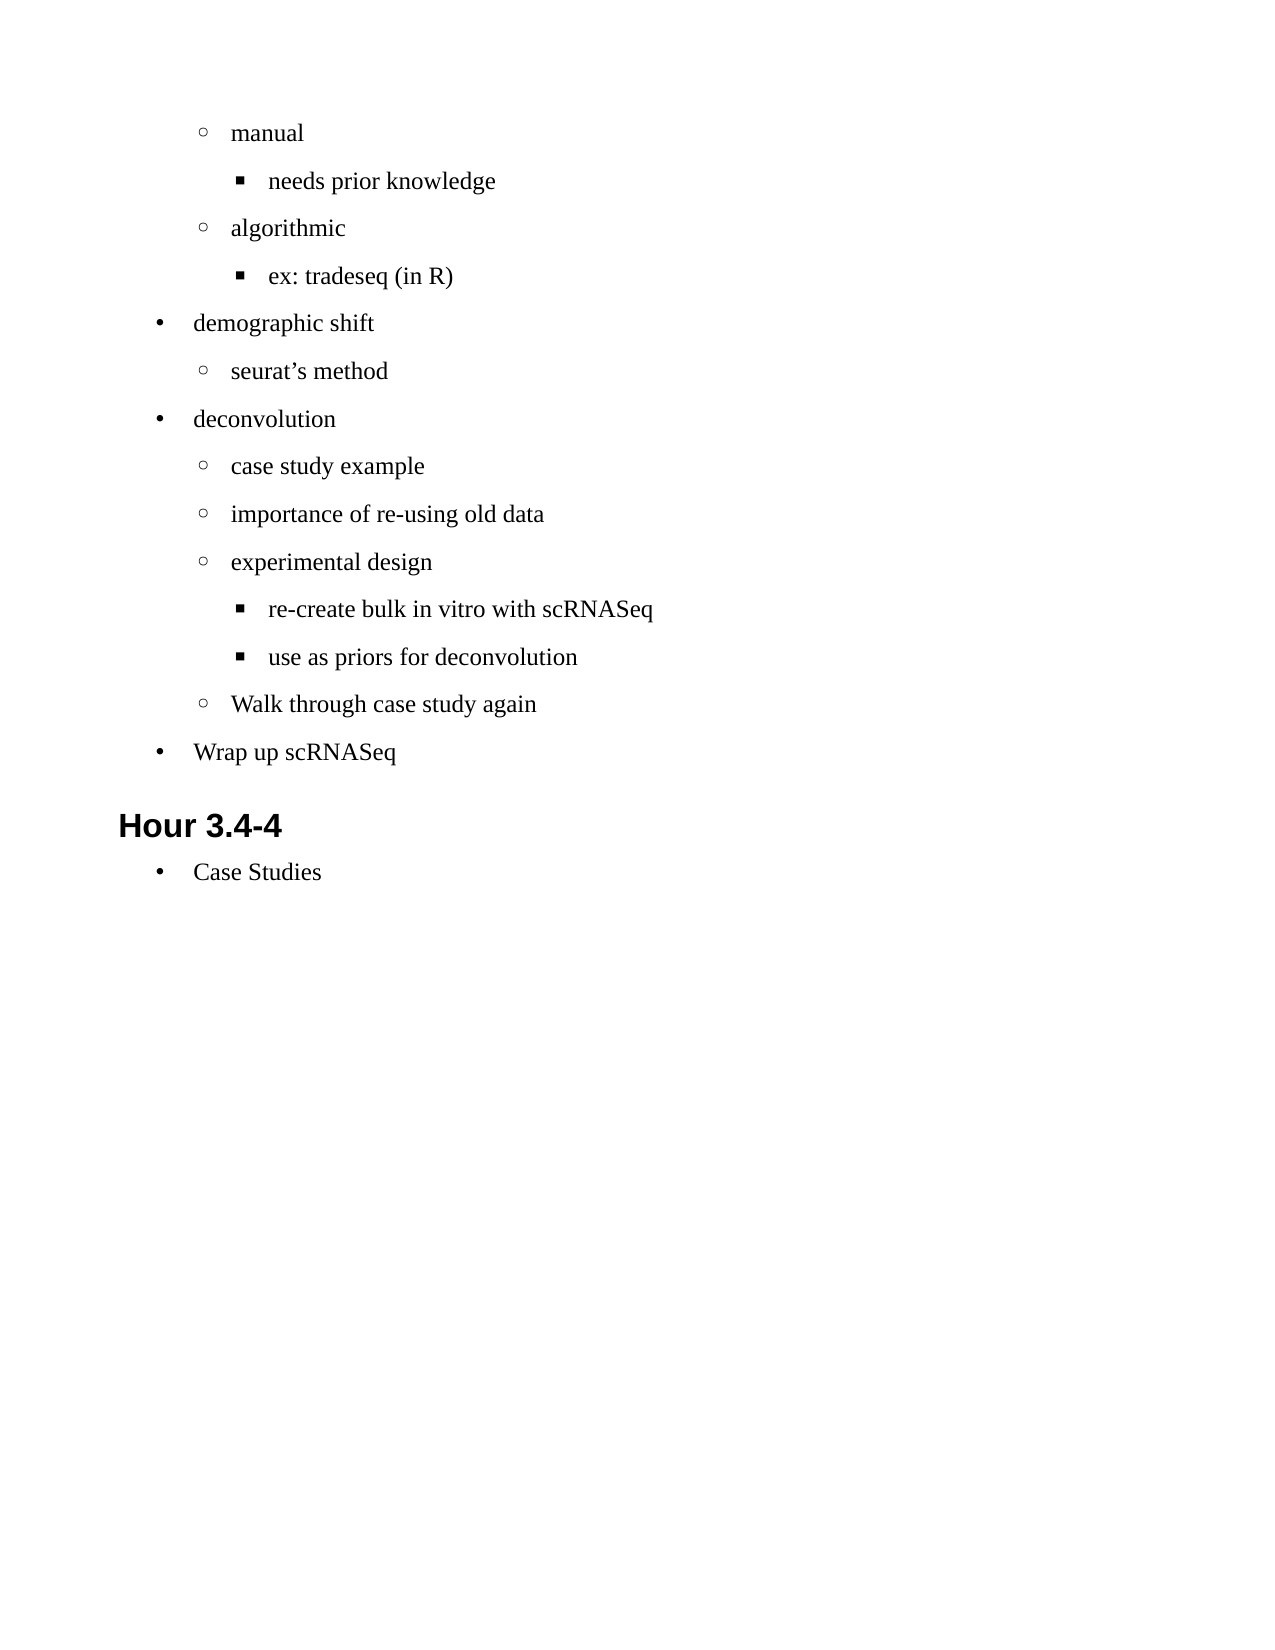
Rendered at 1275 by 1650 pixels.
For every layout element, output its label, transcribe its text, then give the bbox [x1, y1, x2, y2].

subtitle Hour 3.4-4 [118, 805, 1157, 844]
list re-create bulk in vitro with scRNASeq [231, 594, 1157, 623]
list ex: tradeseq (in R) [231, 261, 1157, 290]
list Case Studies [156, 857, 1157, 885]
list algorithmic [193, 213, 1157, 242]
list importance of re-using old data [193, 499, 1157, 528]
list demographic shift [156, 308, 1157, 337]
list seurat’s method [193, 356, 1157, 385]
list Walk through case study again [193, 689, 1157, 718]
list needs prior knowledge [231, 166, 1157, 194]
list use as priors for deconvolution [231, 642, 1157, 671]
list manual [193, 118, 1157, 147]
list experimental design [193, 547, 1157, 575]
list Wrap up scRNASeq [156, 737, 1157, 766]
list deconvolution [156, 404, 1157, 432]
list case study example [193, 451, 1157, 480]
